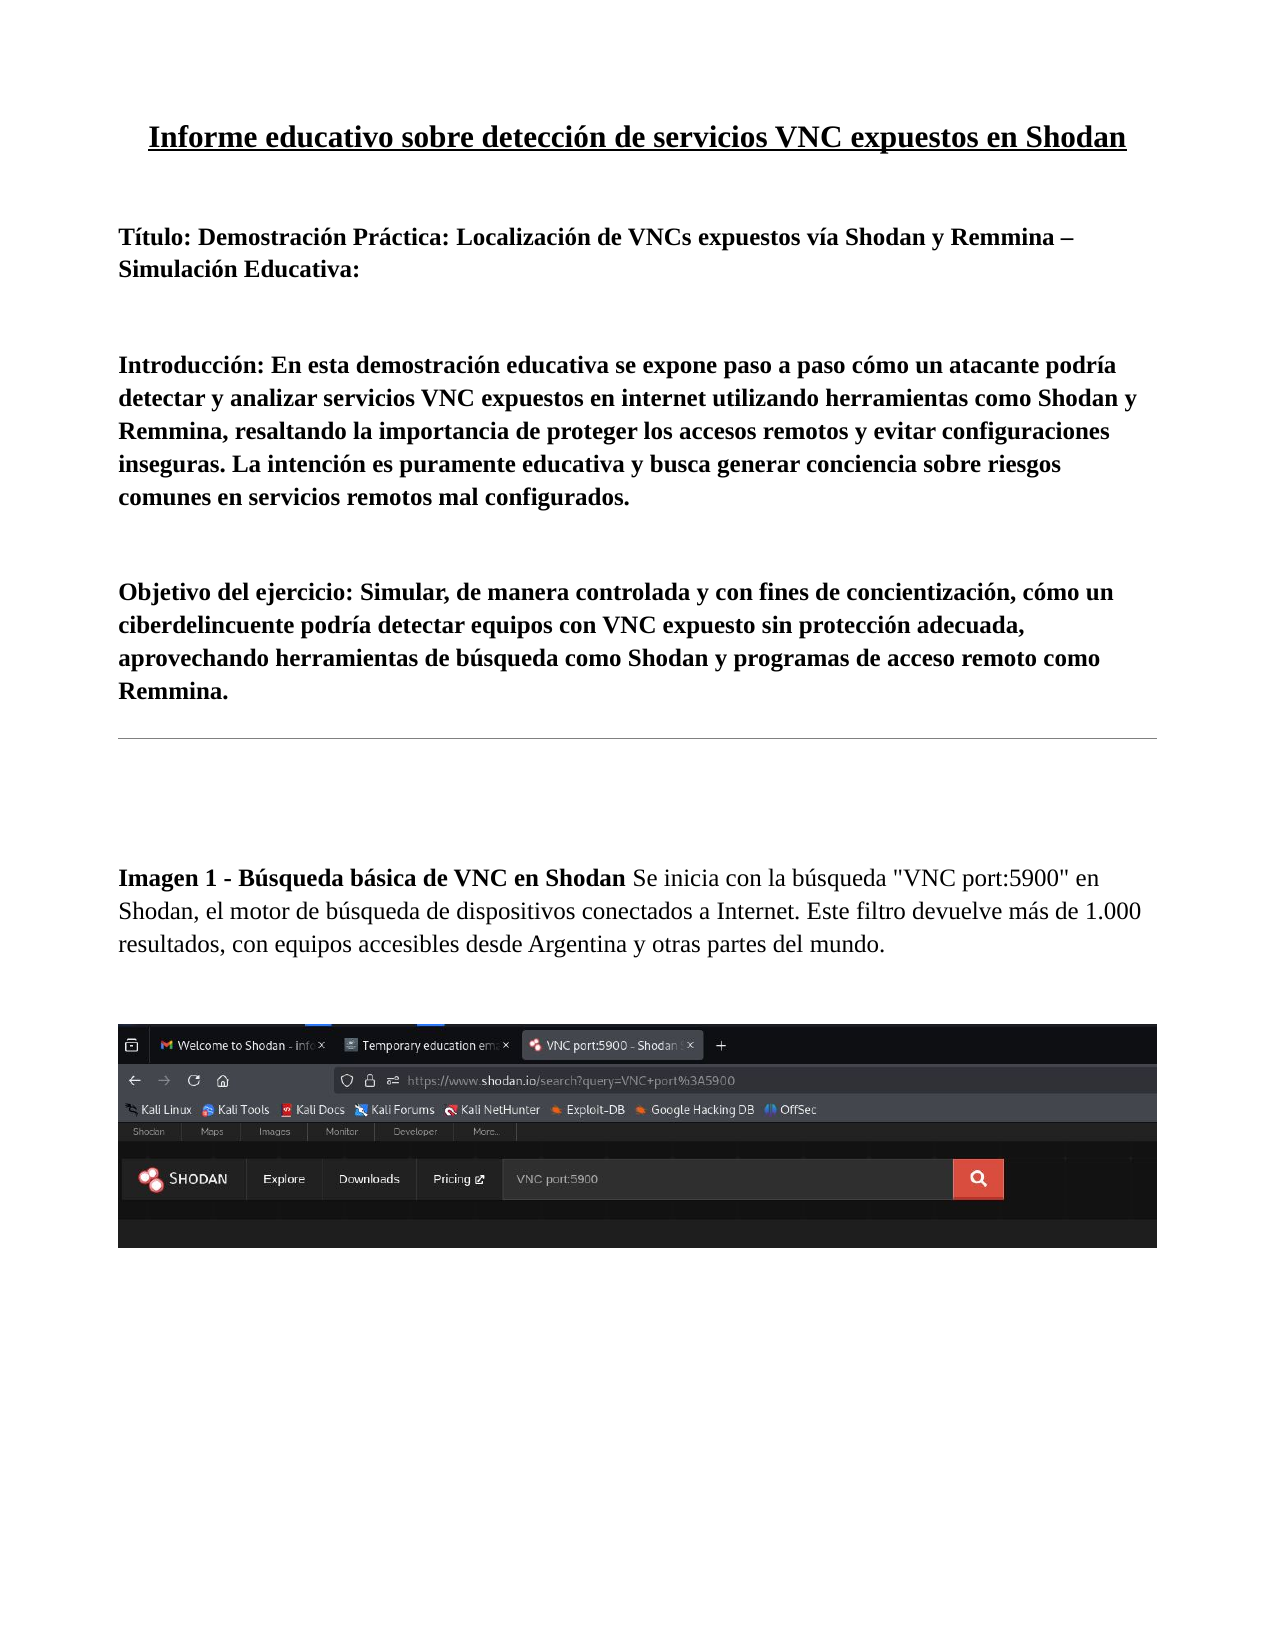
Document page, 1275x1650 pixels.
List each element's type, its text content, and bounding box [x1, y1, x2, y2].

text Imagen 1 - Búsqueda básica de VNC en Shodan Se inicia con la búsqueda "VNC port:5900" en Shodan, el motor de búsqueda de dispositivos conectados a Internet. Este filtro devuelve más de 1.000 resultados, con equipos accesibles desde Argentina y otras partes del mundo. [118, 863, 1157, 958]
text Objetivo del ejercicio: Simular, de manera controlada y con fines de concientización, cómo un ciberdelincuente podría detectar equipos con VNC expuesto sin protección adecuada, aprovechando herramientas de búsqueda como Shodan y programas de acceso remoto como Remmina. [118, 577, 1157, 705]
text Título: Demostración Práctica: Localización de VNCs expuestos vía Shodan y Remmina – Simulación Educativa: [118, 222, 1157, 283]
text Introducción: En esta demostración educativa se expone paso a paso cómo un atacante podría detectar y analizar servicios VNC expuestos en internet utilizando herramientas como Shodan y Remmina, resaltando la importancia de proteger los accesos remotos y evitar configuraciones inseguras. La intención es puramente educativa y busca generar conciencia sobre riesgos comunes en servicios remotos mal configurados. [118, 350, 1157, 511]
picture [118, 1024, 1157, 1248]
text Informe educativo sobre detección de servicios VNC expuestos en Shodan [118, 118, 1157, 154]
